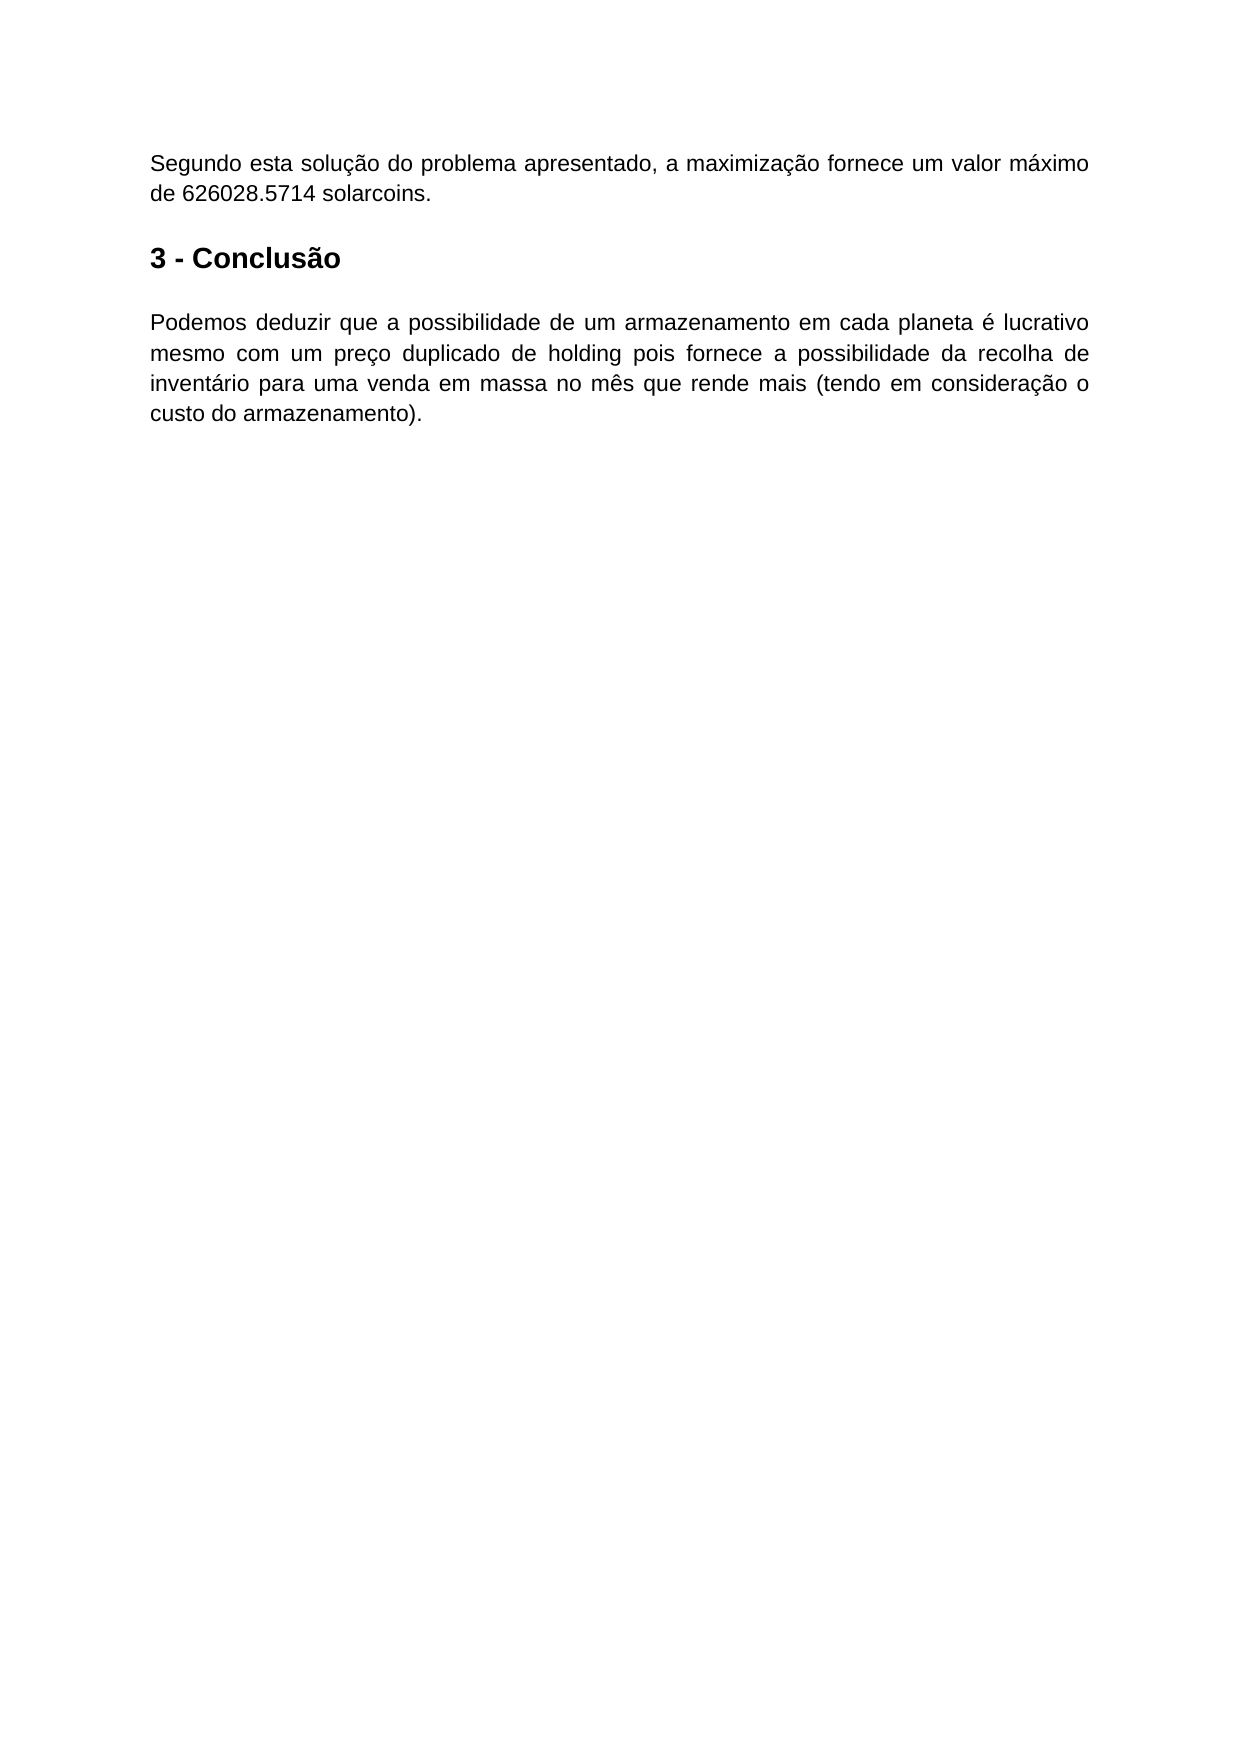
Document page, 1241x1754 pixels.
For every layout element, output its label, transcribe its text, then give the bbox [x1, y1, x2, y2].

text Segundo esta solução do problema apresentado, a maximização fornece um valor máximo de 626028.5714 solarcoins. [150, 150, 1090, 207]
text 3 - Conclusão [150, 241, 1090, 274]
text Podemos deduzir que a possibilidade de um armazenamento em cada planeta é lucrativo mesmo com um preço duplicado de holding pois fornece a possibilidade da recolha de inventário para uma venda em massa no mês que rende mais (tendo em consideração o custo do armazenamento). [150, 309, 1090, 426]
